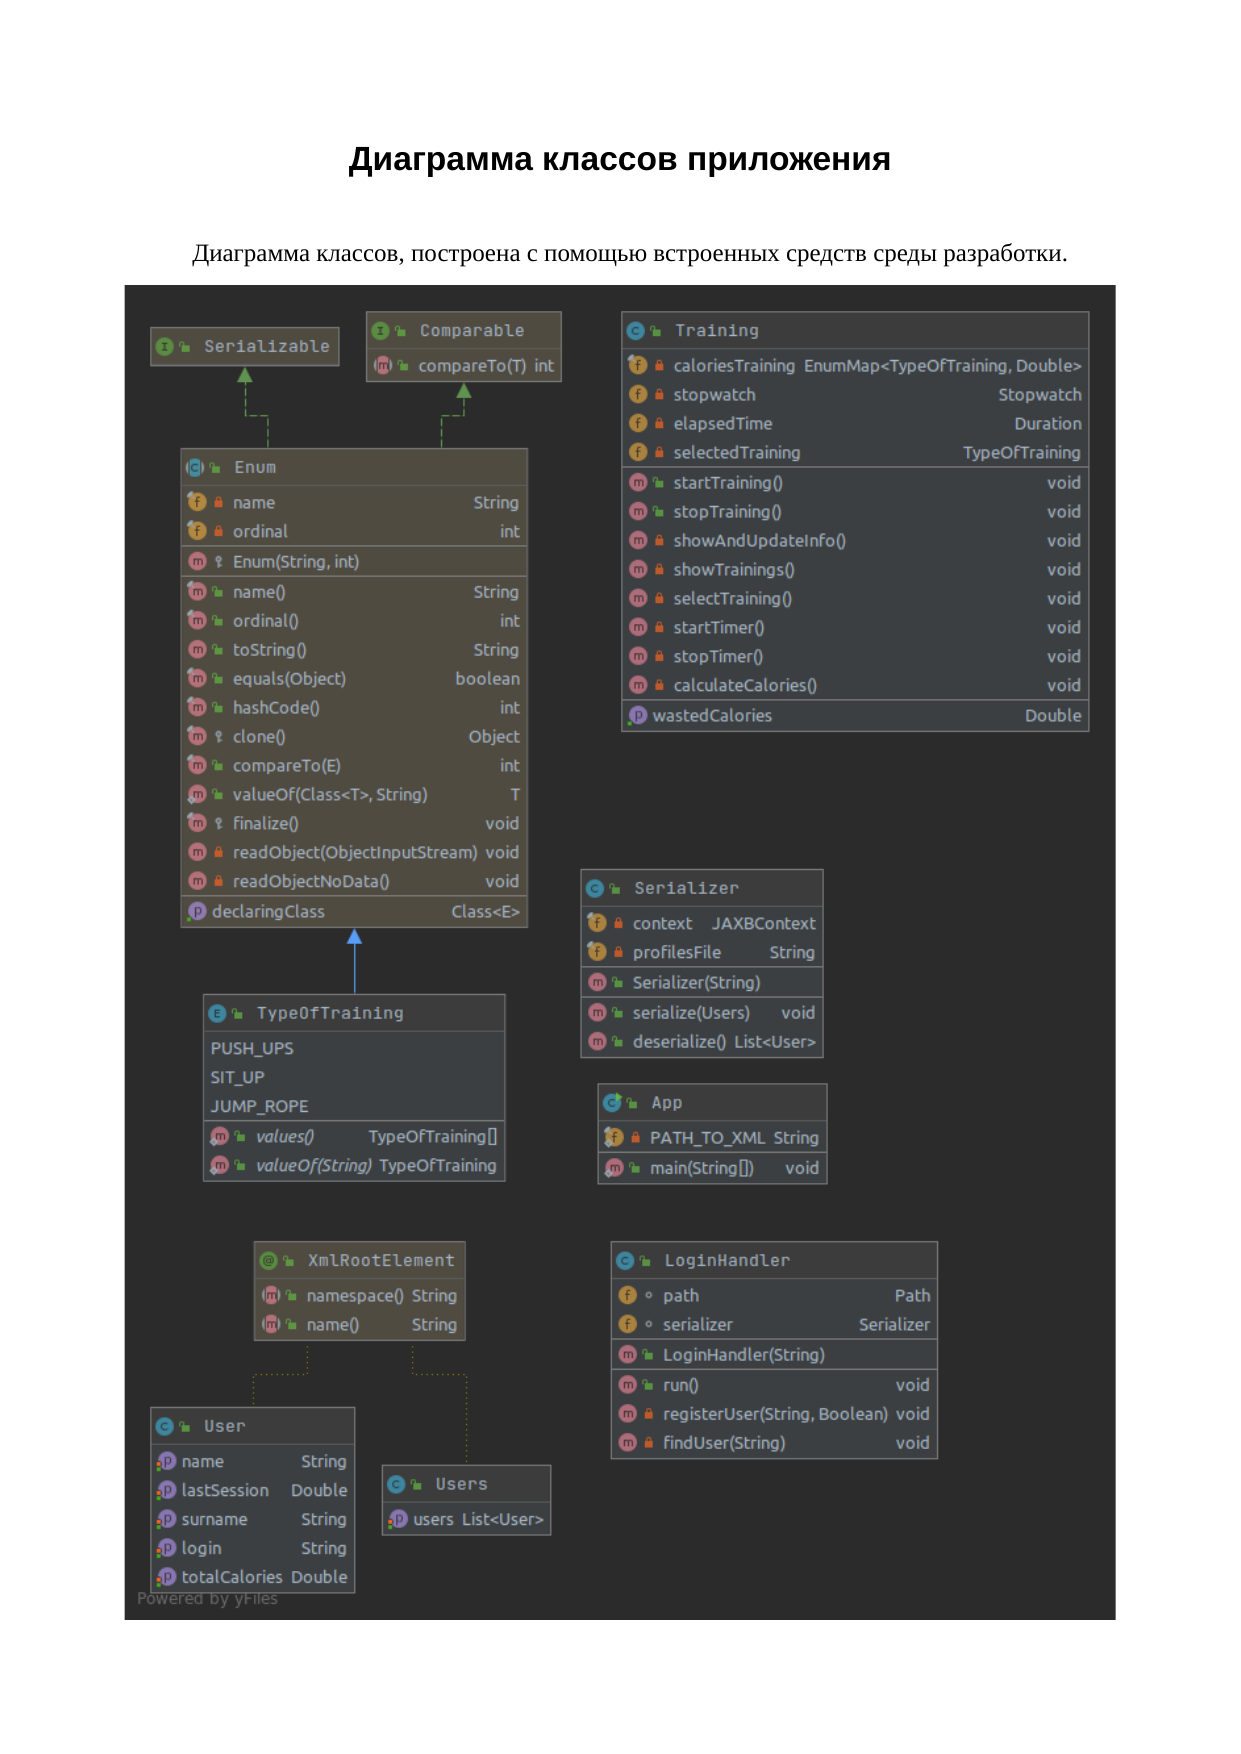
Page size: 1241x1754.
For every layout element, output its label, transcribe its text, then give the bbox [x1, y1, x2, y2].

subtitle Диаграмма классов приложения [118, 139, 1122, 178]
picture [124, 285, 1116, 1620]
text Диаграмма классов, построена с помощью встроенных средств среды разработки. [118, 238, 1122, 266]
